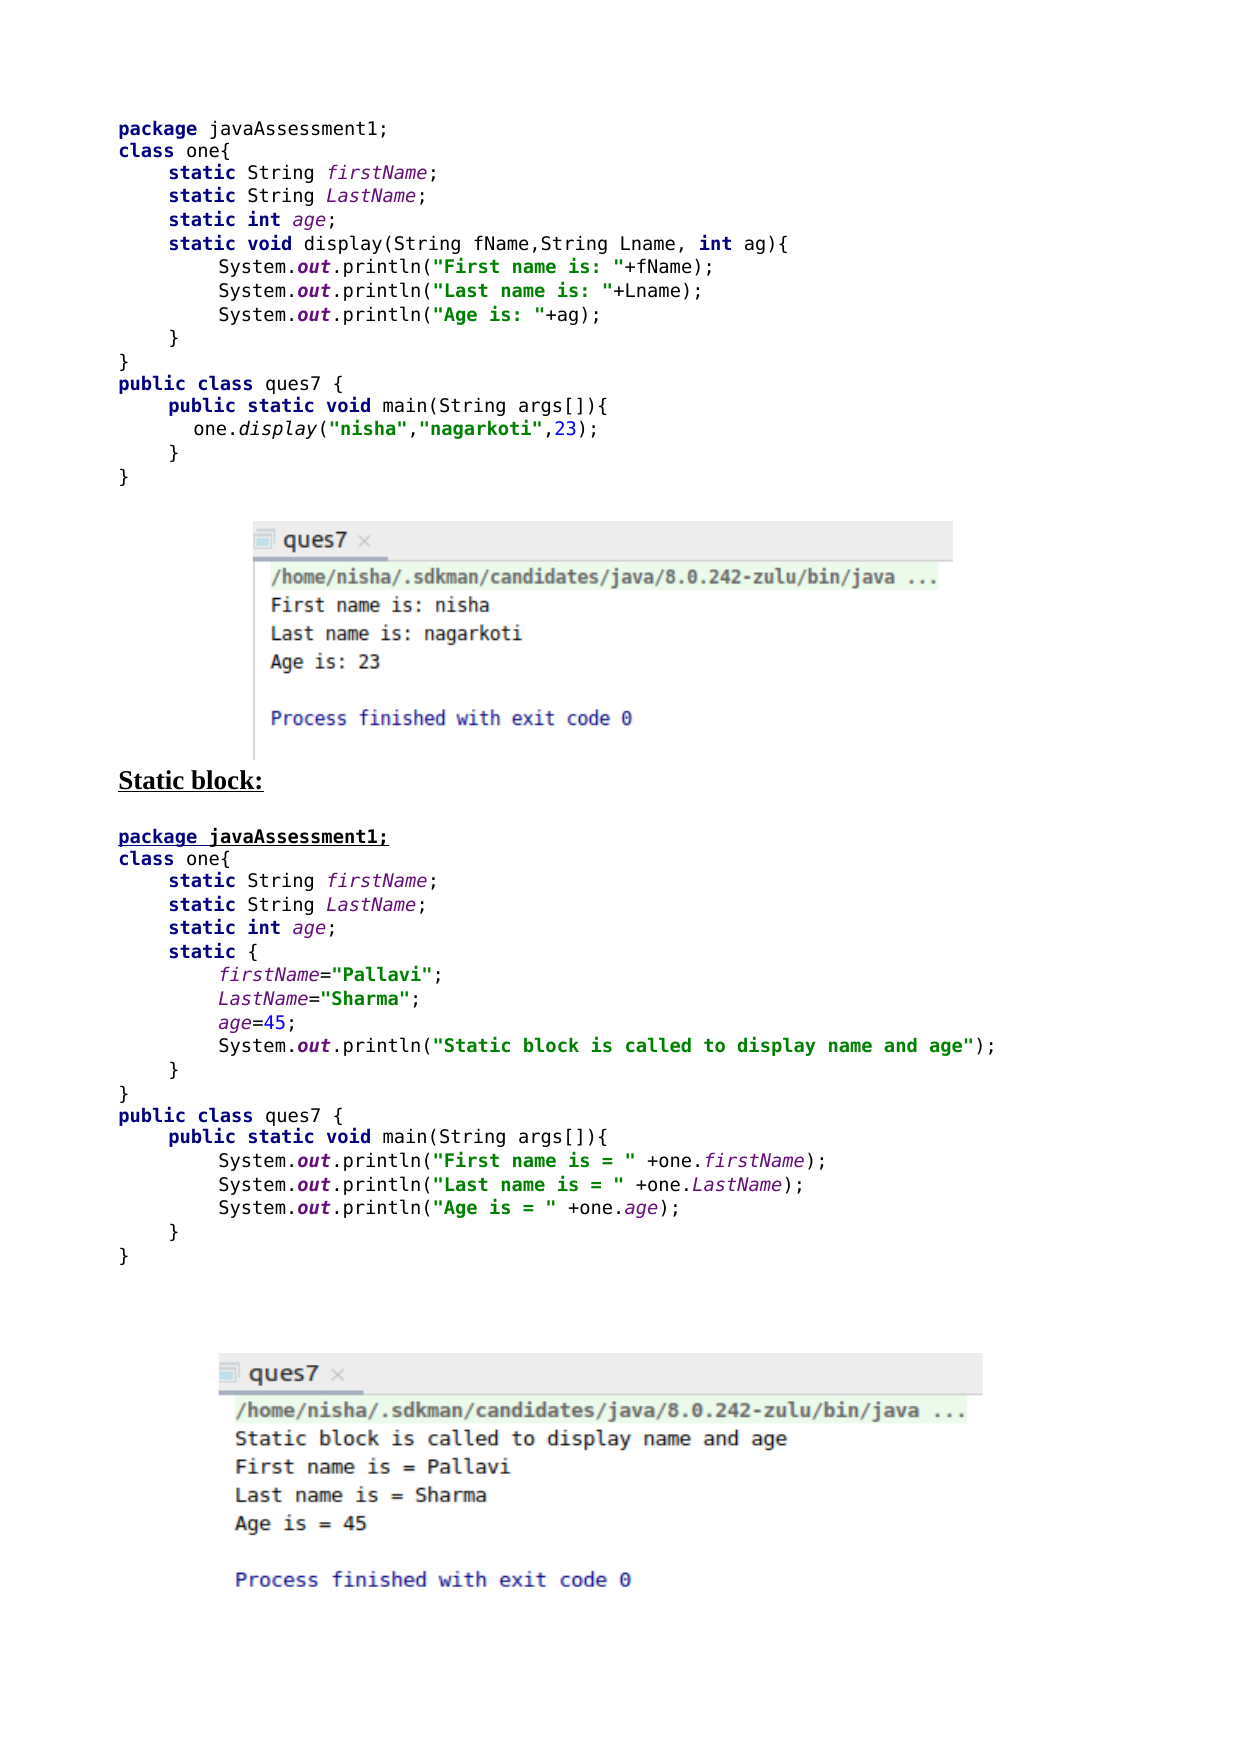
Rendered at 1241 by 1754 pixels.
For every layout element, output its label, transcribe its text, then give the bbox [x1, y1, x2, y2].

text } [118, 1221, 1122, 1245]
text class one{ [118, 848, 1122, 870]
text class one{ [118, 140, 1122, 162]
text } [118, 1083, 1122, 1104]
text static { [118, 941, 1122, 964]
text public class ques7 { [118, 1104, 1122, 1126]
text LastName="Sharma"; [118, 988, 1122, 1012]
text } [118, 442, 1122, 466]
text } [118, 466, 1122, 488]
text } [118, 1245, 1122, 1267]
text System.out.println("First name is = " +one.firstName); [118, 1150, 1122, 1174]
text public static void main(String args[]){ [118, 1126, 1122, 1150]
text } [118, 1059, 1122, 1083]
text static String firstName; [118, 162, 1122, 186]
text firstName="Pallavi"; [118, 964, 1122, 988]
text Static block: [118, 764, 1122, 795]
text one.display("nisha","nagarkoti",23); [118, 418, 1122, 442]
text } [118, 351, 1122, 373]
picture [252, 521, 953, 760]
text System.out.println("Last name is: "+Lname); [118, 280, 1122, 304]
text static int age; [118, 917, 1122, 941]
text public static void main(String args[]){ [118, 395, 1122, 418]
text static void display(String fName,String Lname, int ag){ [118, 233, 1122, 256]
text package javaAssessment1; [118, 118, 1122, 140]
text System.out.println("Last name is = " +one.LastName); [118, 1174, 1122, 1197]
text static int age; [118, 209, 1122, 233]
text package javaAssessment1; [118, 826, 1122, 848]
text System.out.println("Age is: "+ag); [118, 304, 1122, 327]
text static String LastName; [118, 893, 1122, 917]
text static String firstName; [118, 870, 1122, 893]
picture [218, 1353, 983, 1620]
text System.out.println("Static block is called to display name and age"); [118, 1035, 1122, 1059]
text public class ques7 { [118, 373, 1122, 395]
text System.out.println("First name is: "+fName); [118, 256, 1122, 280]
text } [118, 327, 1122, 351]
text age=45; [118, 1012, 1122, 1035]
text static String LastName; [118, 186, 1122, 209]
text System.out.println("Age is = " +one.age); [118, 1197, 1122, 1221]
